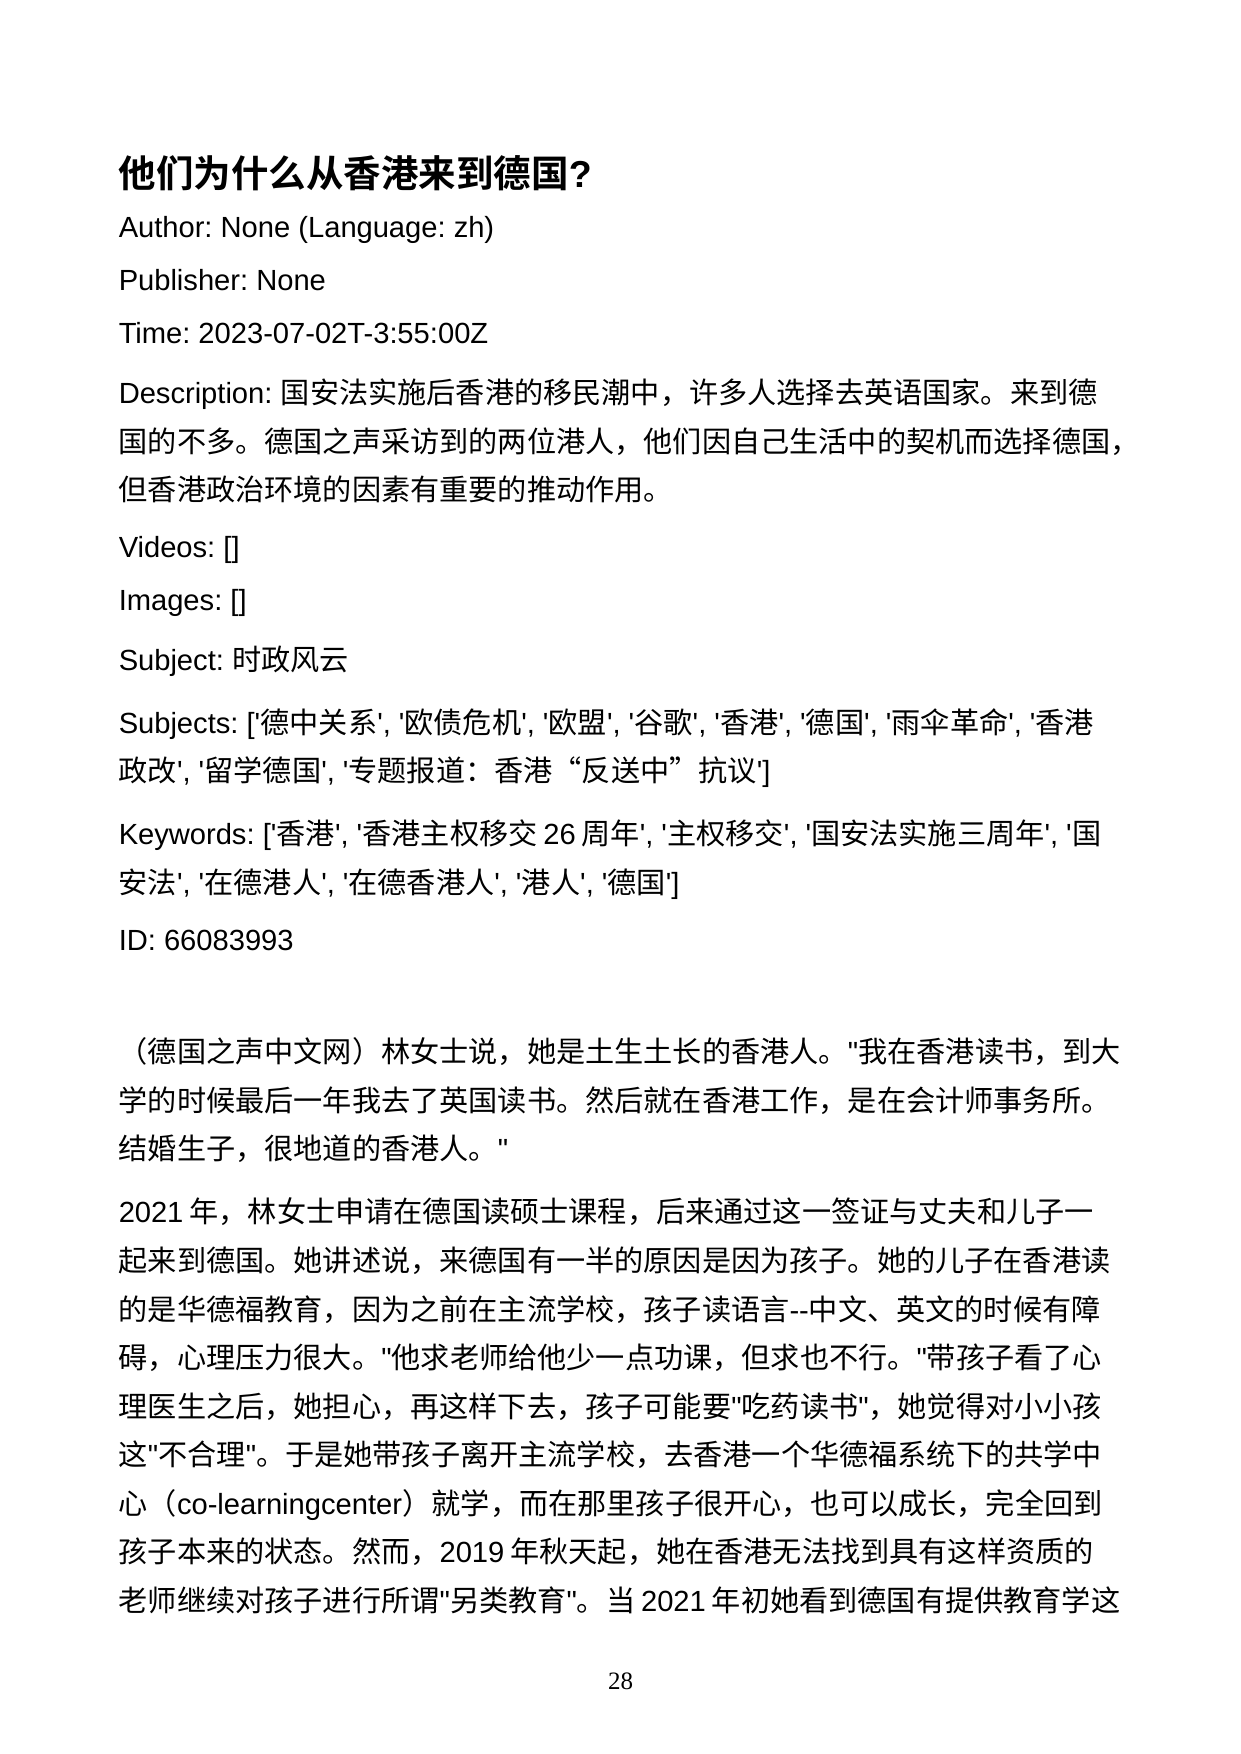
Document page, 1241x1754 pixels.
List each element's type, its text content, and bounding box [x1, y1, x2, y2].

text （德国之声中文网）林女士说，她是土生土长的香港人。"我在香港读书，到大学的时候最后一年我去了英国读书。然后就在香港工作，是在会计师事务所。结婚生子，很地道的香港人。" [118, 1029, 1122, 1168]
text Subjects: ['德中关系', '欧债危机', '欧盟', '谷歌', '香港', '德国', '雨伞革命', '香港政改', '留学德国', '专题报道：香港“反送中”抗议'] [118, 699, 1122, 790]
text Keywords: ['香港', '香港主权移交26周年', '主权移交', '国安法实施三周年', '国安法', '在德港人', '在德香港人', '港人', '德国'] [118, 811, 1122, 902]
text Description: 国安法实施后香港的移民潮中，许多人选择去英语国家。来到德国的不多。德国之声采访到的两位港人，他们因自己生活中的契机而选择德国，但香港政治环境的因素有重要的推动作用。 [118, 370, 1122, 509]
text Time: 2023-07-02T-3:55:00Z [118, 317, 1122, 350]
text ID: 66083993 [118, 923, 1122, 956]
text Subject: 时政风云 [118, 636, 1122, 678]
text 2021年，林女士申请在德国读硕士课程，后来通过这一签证与丈夫和儿子一起来到德国。她讲述说，来德国有一半的原因是因为孩子。她的儿子在香港读的是华德福教育，因为之前在主流学校，孩子读语言--中文、英文的时候有障碍，心理压力很大。"他求老师给他少一点功课，但求也不行。"带孩子看了心理医生之后，她担心，再这样下去，孩子可能要"吃药读书"，她觉得对小小孩这"不合理"。于是她带孩子离开主流学校，去香港一个华德福系统下的共学中心（co-learningcenter）就学，而在那里孩子很开心，也可以成长，完全回到孩子本来的状态。然而，2019年秋天起，她在香港无法找到具有这样资质的老师继续对孩子进行所谓"另类教育"。当2021年初她看到德国有提供教育学这 [118, 1189, 1122, 1620]
text Images: [] [118, 583, 1122, 617]
text Author: None (Language: zh) [118, 210, 1122, 244]
text Publisher: None [118, 263, 1122, 297]
subtitle 他们为什么从香港来到德国? [118, 143, 1122, 198]
text Videos: [] [118, 530, 1122, 563]
